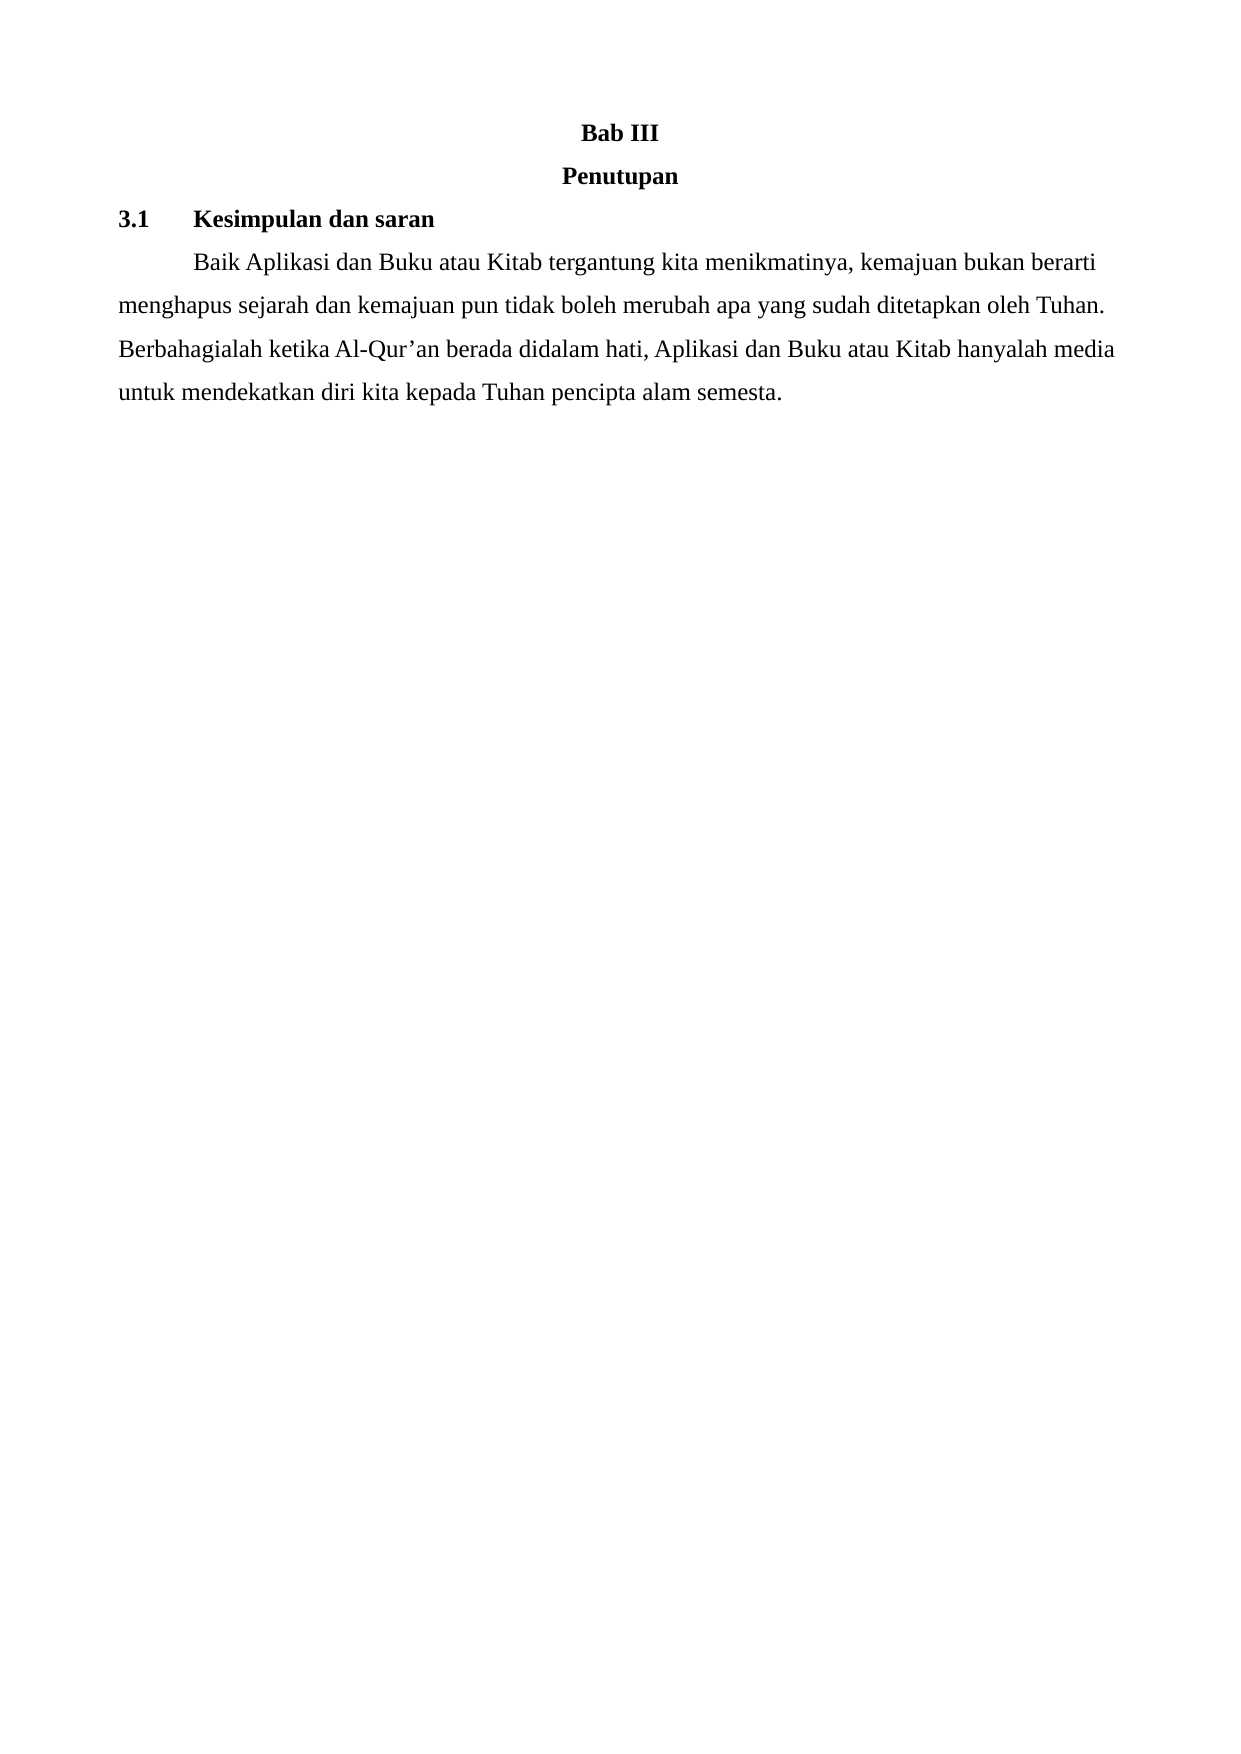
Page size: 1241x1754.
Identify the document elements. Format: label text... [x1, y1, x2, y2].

text Baik Aplikasi dan Buku atau Kitab tergantung kita menikmatinya, kemajuan bukan berarti menghapus sejarah dan kemajuan pun tidak boleh merubah apa yang sudah ditetapkan oleh Tuhan. Berbahagialah ketika Al-Qur’an berada didalam hati, Aplikasi dan Buku atau Kitab hanyalah media untuk mendekatkan diri kita kepada Tuhan pencipta alam semesta. [118, 247, 1122, 406]
text 3.1 Kesimpulan dan saran [118, 204, 1122, 233]
text Penutupan [118, 161, 1122, 190]
text Bab III [118, 118, 1122, 147]
